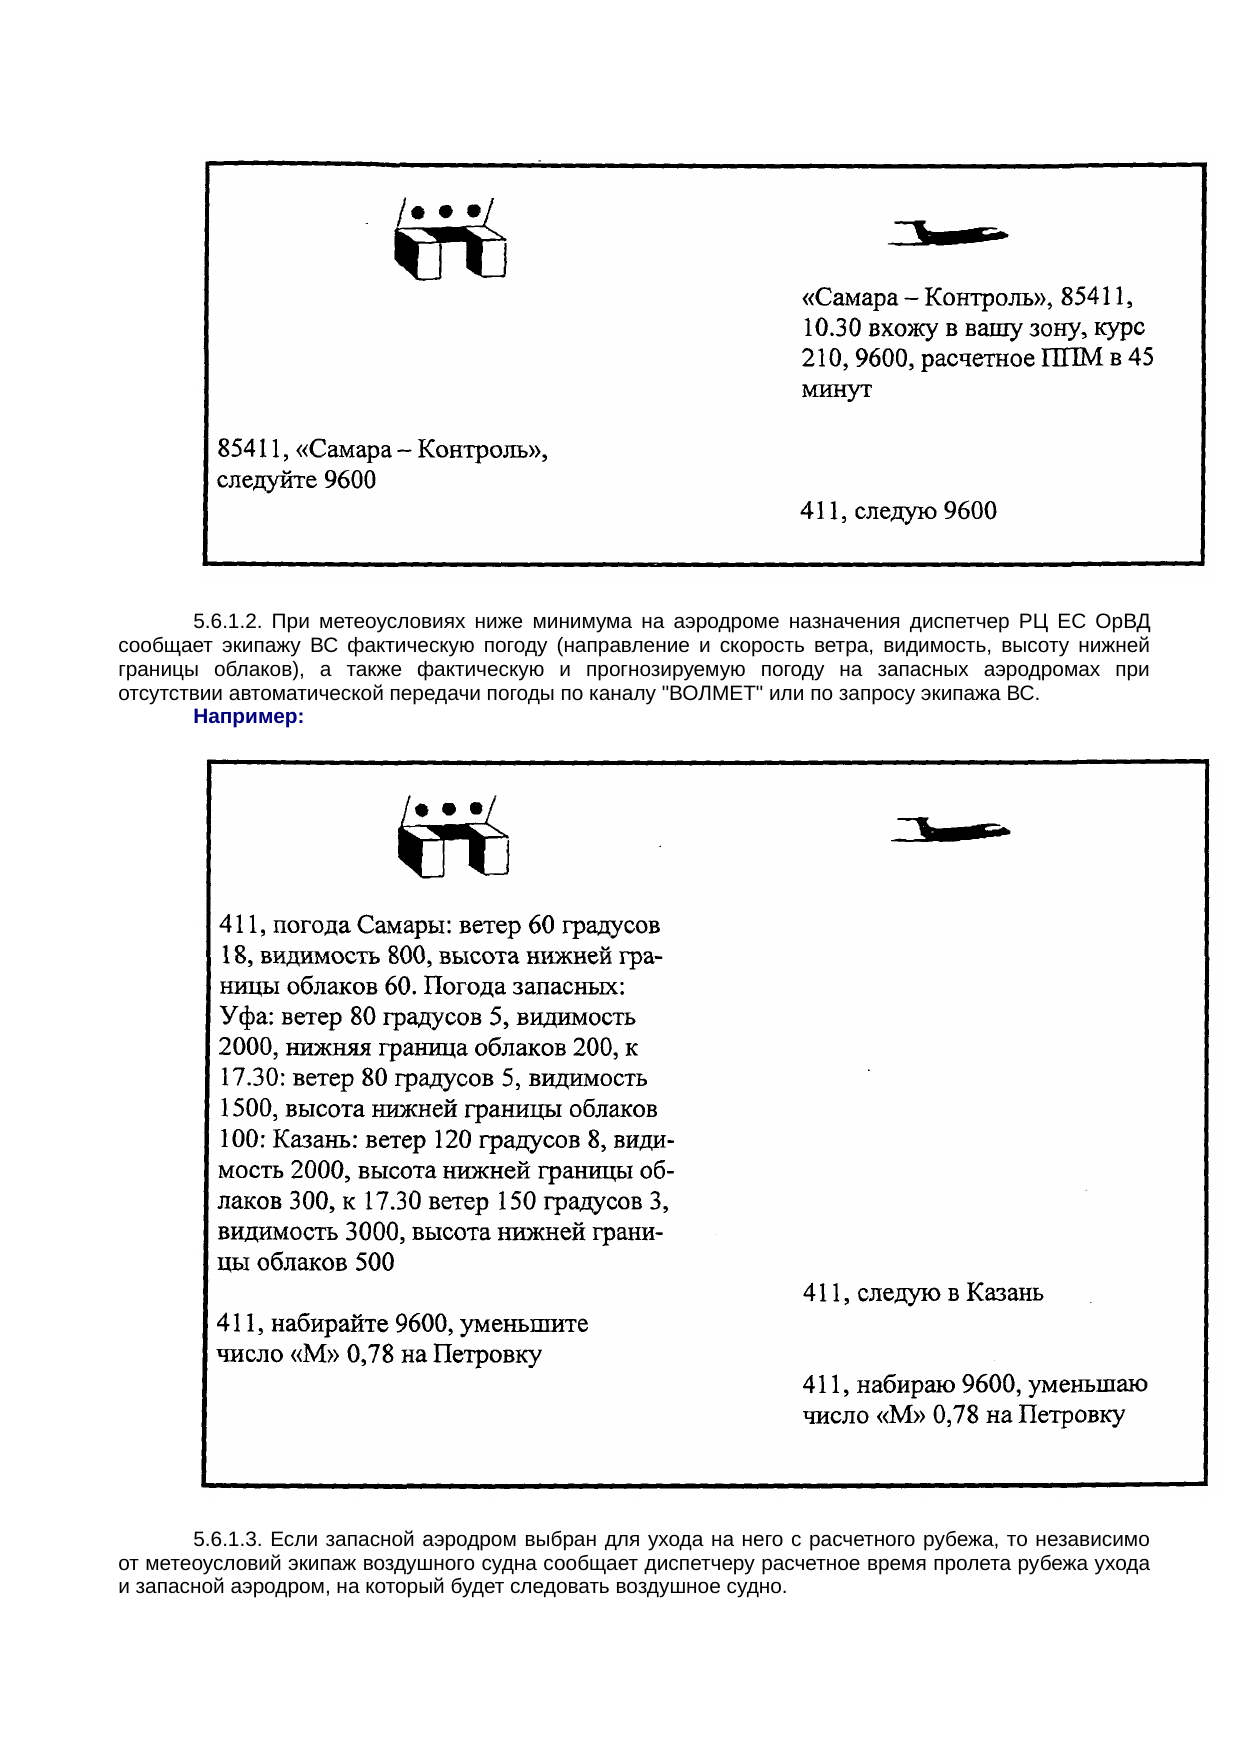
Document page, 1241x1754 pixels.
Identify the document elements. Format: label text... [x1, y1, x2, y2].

text 5.6.1.2. При метеоусловиях ниже минимума на аэродроме назначения диспетчер РЦ ЕС ОрВД сообщает экипажу ВС фактическую погоду (направление и скорость ветра, видимость, высоту нижней границы облаков), а также фактическую и прогнозируемую погоду на запасных аэродромах при отсутствии автоматической передачи погоды по каналу "ВОЛМЕТ" или по запросу экипажа ВС. [118, 608, 1152, 704]
picture [193, 757, 1223, 1498]
picture [193, 150, 1217, 580]
text Например: [118, 704, 1152, 728]
text 5.6.1.3. Если запасной аэродром выбран для ухода на него с расчетного рубежа, то независимо от метеоусловий экипаж воздушного судна сообщает диспетчеру расчетное время пролета рубежа ухода и запасной аэродром, на который будет следовать воздушное судно. [118, 1526, 1152, 1598]
